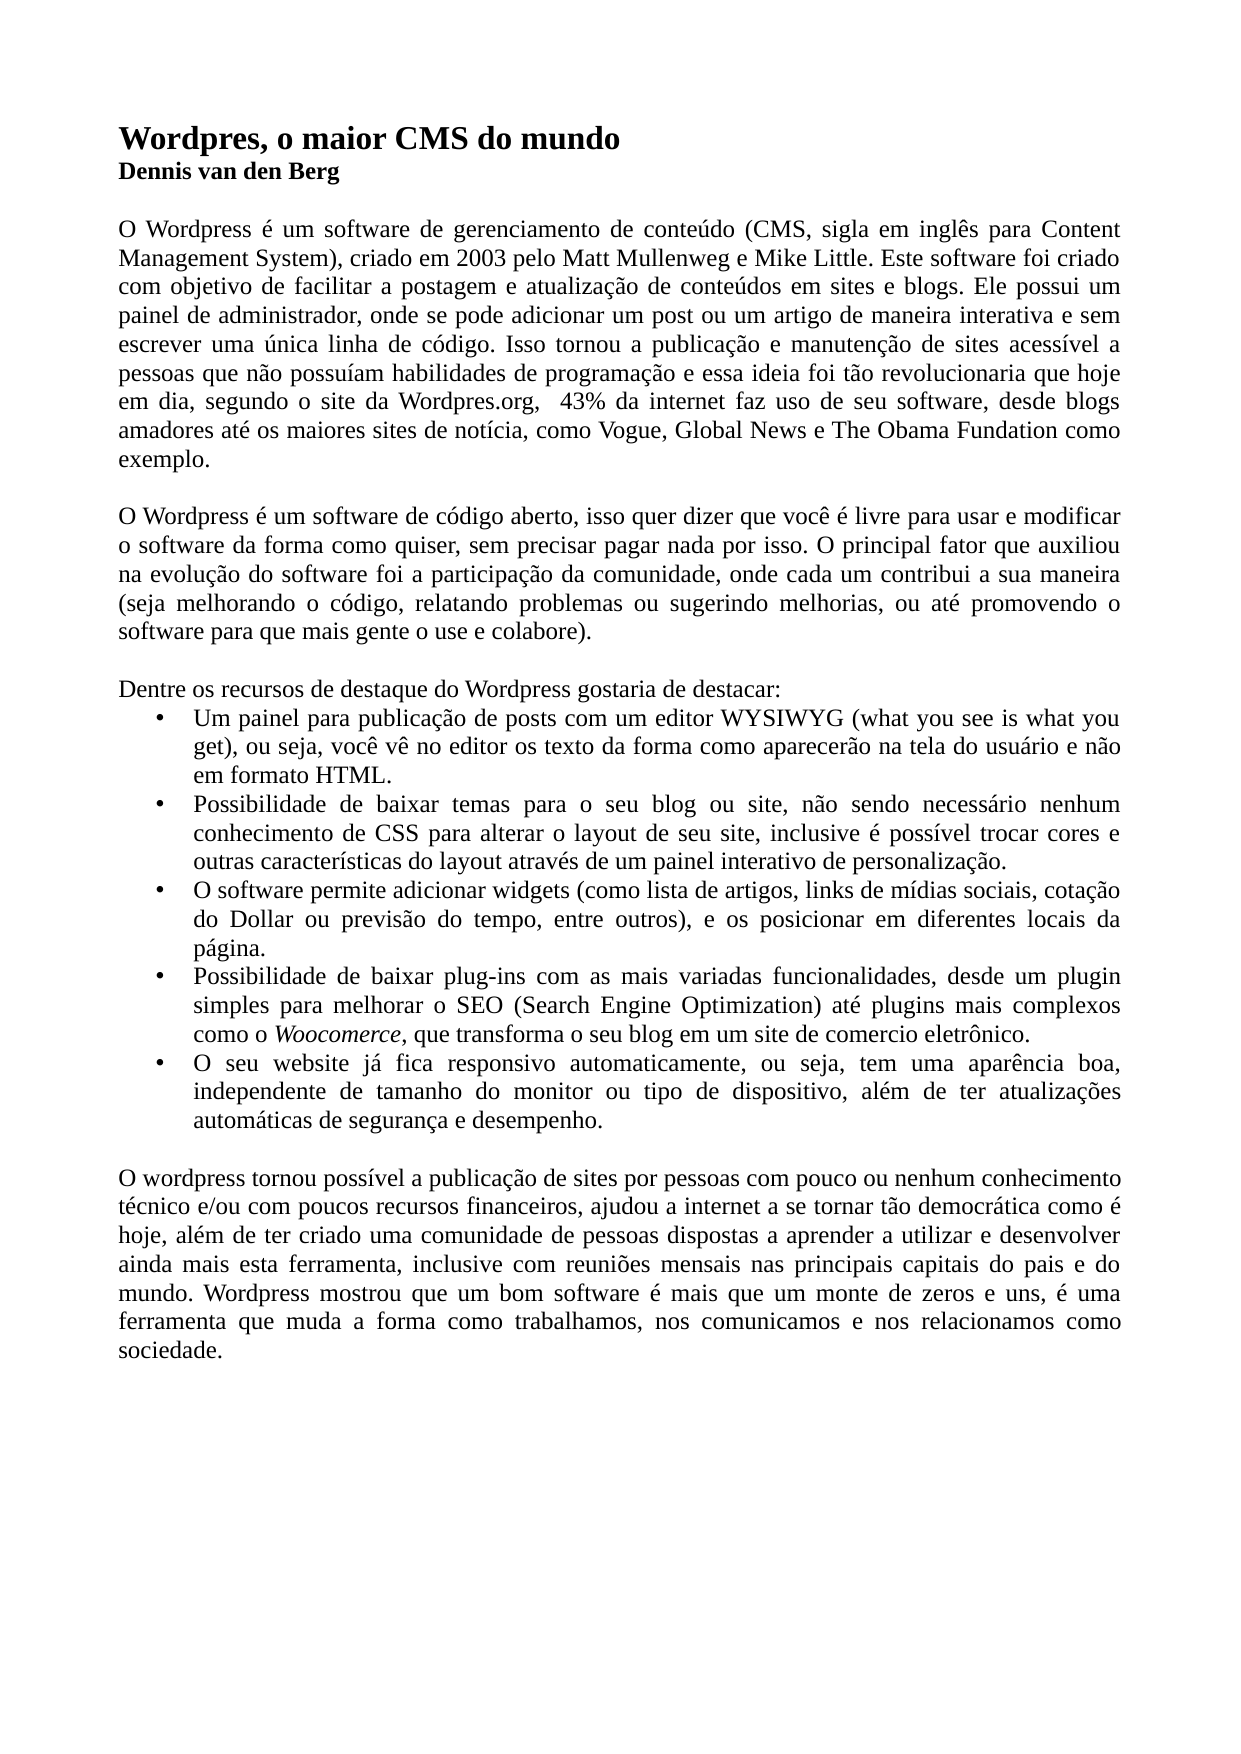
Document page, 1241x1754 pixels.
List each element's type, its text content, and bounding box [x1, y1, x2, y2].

text Dentre os recursos de destaque do Wordpress gostaria de destacar: [118, 674, 1122, 703]
text O wordpress tornou possível a publicação de sites por pessoas com pouco ou nenhum conhecimento técnico e/ou com poucos recursos financeiros, ajudou a internet a se tornar tão democrática como é hoje, além de ter criado uma comunidade de pessoas dispostas a aprender a utilizar e desenvolver ainda mais esta ferramenta, inclusive com reuniões mensais nas principais capitais do pais e do mundo. Wordpress mostrou que um bom software é mais que um monte de zeros e uns, é uma ferramenta que muda a forma como trabalhamos, nos comunicamos e nos relacionamos como sociedade. [118, 1163, 1122, 1364]
text Dennis van den Berg [118, 156, 1122, 185]
text Wordpres, o maior CMS do mundo [118, 118, 1122, 156]
list Possibilidade de baixar plug-ins com as mais variadas funcionalidades, desde um plugin simples para melhorar o SEO (Search Engine Optimization) até plugins mais complexos como o Woocomerce, que transforma o seu blog em um site de comercio eletrônico. [156, 961, 1122, 1048]
text O Wordpress é um software de gerenciamento de conteúdo (CMS, sigla em inglês para Content Management System), criado em 2003 pelo Matt Mullenweg e Mike Little. Este software foi criado com objetivo de facilitar a postagem e atualização de conteúdos em sites e blogs. Ele possui um painel de administrador, onde se pode adicionar um post ou um artigo de maneira interativa e sem escrever uma única linha de código. Isso tornou a publicação e manutenção de sites acessível a pessoas que não possuíam habilidades de programação e essa ideia foi tão revolucionaria que hoje em dia, segundo o site da Wordpres.org, 43% da internet faz uso de seu software, desde blogs amadores até os maiores sites de notícia, como Vogue, Global News e The Obama Fundation como exemplo. [118, 214, 1122, 473]
list O seu website já fica responsivo automaticamente, ou seja, tem uma aparência boa, independente de tamanho do monitor ou tipo de dispositivo, além de ter atualizações automáticas de segurança e desempenho. [156, 1048, 1122, 1134]
list Possibilidade de baixar temas para o seu blog ou site, não sendo necessário nenhum conhecimento de CSS para alterar o layout de seu site, inclusive é possível trocar cores e outras características do layout através de um painel interativo de personalização. [156, 789, 1122, 875]
list Um painel para publicação de posts com um editor WYSIWYG (what you see is what you get), ou seja, você vê no editor os texto da forma como aparecerão na tela do usuário e não em formato HTML. [156, 703, 1122, 789]
text O Wordpress é um software de código aberto, isso quer dizer que você é livre para usar e modificar o software da forma como quiser, sem precisar pagar nada por isso. O principal fator que auxiliou na evolução do software foi a participação da comunidade, onde cada um contribui a sua maneira (seja melhorando o código, relatando problemas ou sugerindo melhorias, ou até promovendo o software para que mais gente o use e colabore). [118, 501, 1122, 645]
list O software permite adicionar widgets (como lista de artigos, links de mídias sociais, cotação do Dollar ou previsão do tempo, entre outros), e os posicionar em diferentes locais da página. [156, 875, 1122, 961]
